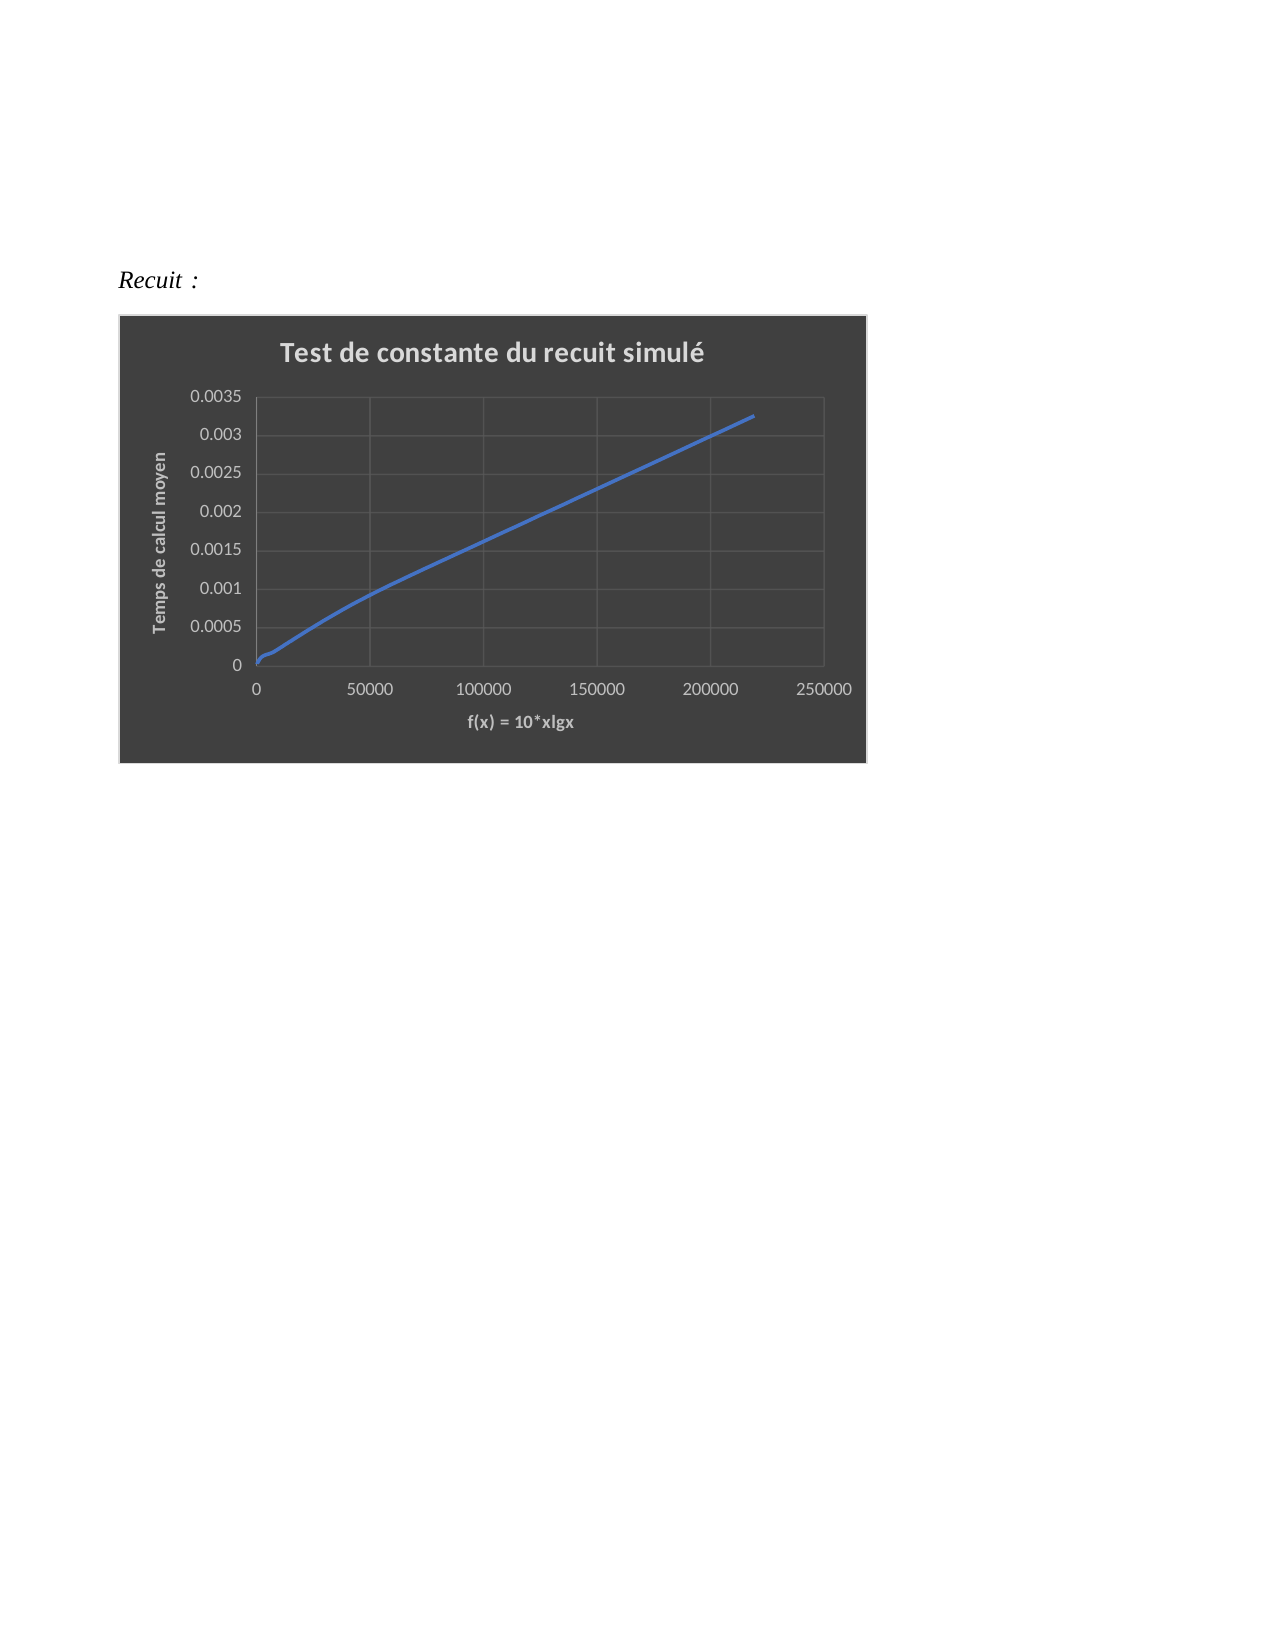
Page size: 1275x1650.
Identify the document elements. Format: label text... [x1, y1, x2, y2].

text Recuit : [118, 265, 1157, 294]
